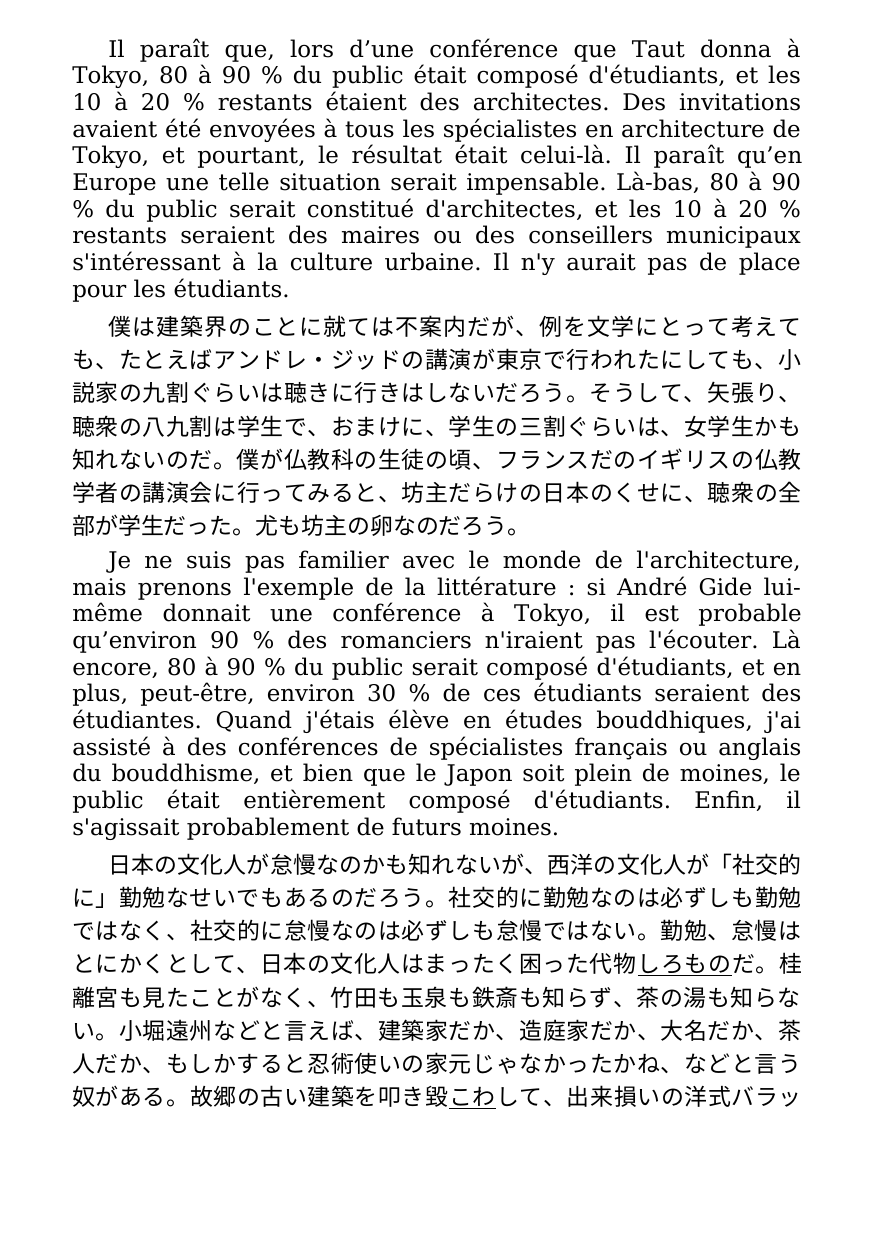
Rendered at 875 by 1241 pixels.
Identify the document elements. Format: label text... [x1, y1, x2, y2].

text Je ne suis pas familier avec le monde de l'architecture, mais prenons l'exemple de la littérature : si André Gide lui-même donnait une conférence à Tokyo, il est probable qu’environ 90 % des romanciers n'iraient pas l'écouter. Là encore, 80 à 90 % du public serait composé d'étudiants, et en plus, peut-être, environ 30 % de ces étudiants seraient des étudiantes. Quand j'étais élève en études bouddhiques, j'ai assisté à des conférences de spécialistes français ou anglais du bouddhisme, et bien que le Japon soit plein de moines, le public était entièrement composé d'étudiants. Enfin, il s'agissait probablement de futurs moines. [72, 547, 802, 841]
text Il paraît que, lors d’une conférence que Taut donna à Tokyo, 80 à 90 % du public était composé d'étudiants, et les 10 à 20 % restants étaient des architectes. Des invitations avaient été envoyées à tous les spécialistes en architecture de Tokyo, et pourtant, le résultat était celui-là. Il paraît qu’en Europe une telle situation serait impensable. Là-bas, 80 à 90 % du public serait constitué d'architectes, et les 10 à 20 % restants seraient des maires ou des conseillers municipaux s'intéressant à la culture urbaine. Il n'y aurait pas de place pour les étudiants. [72, 36, 802, 303]
text 僕は建築界のことに就ては不案内だが、例を文学にとって考えても、たとえばアンドレ・ジッドの講演が東京で行われたにしても、小説家の九割ぐらいは聴きに行きはしないだろう。そうして、矢張り、聴衆の八九割は学生で、おまけに、学生の三割ぐらいは、女学生かも知れないのだ。僕が仏教科の生徒の頃、フランスだのイギリスの仏教学者の講演会に行ってみると、坊主だらけの日本のくせに、聴衆の全部が学生だった。尤も坊主の卵なのだろう。 [72, 309, 802, 541]
text 日本の文化人が怠慢なのかも知れないが、西洋の文化人が「社交的に」勤勉なせいでもあるのだろう。社交的に勤勉なのは必ずしも勤勉ではなく、社交的に怠慢なのは必ずしも怠慢ではない。勤勉、怠慢はとにかくとして、日本の文化人はまったく困った代物しろものだ。桂離宮も見たことがなく、竹田も玉泉も鉄斎も知らず、茶の湯も知らない。小堀遠州などと言えば、建築家だか、造庭家だか、大名だか、茶人だか、もしかすると忍術使いの家元じゃなかったかね、などと言う奴がある。故郷の古い建築を叩き毀こわして、出来損いの洋式バラッ [72, 846, 802, 1112]
